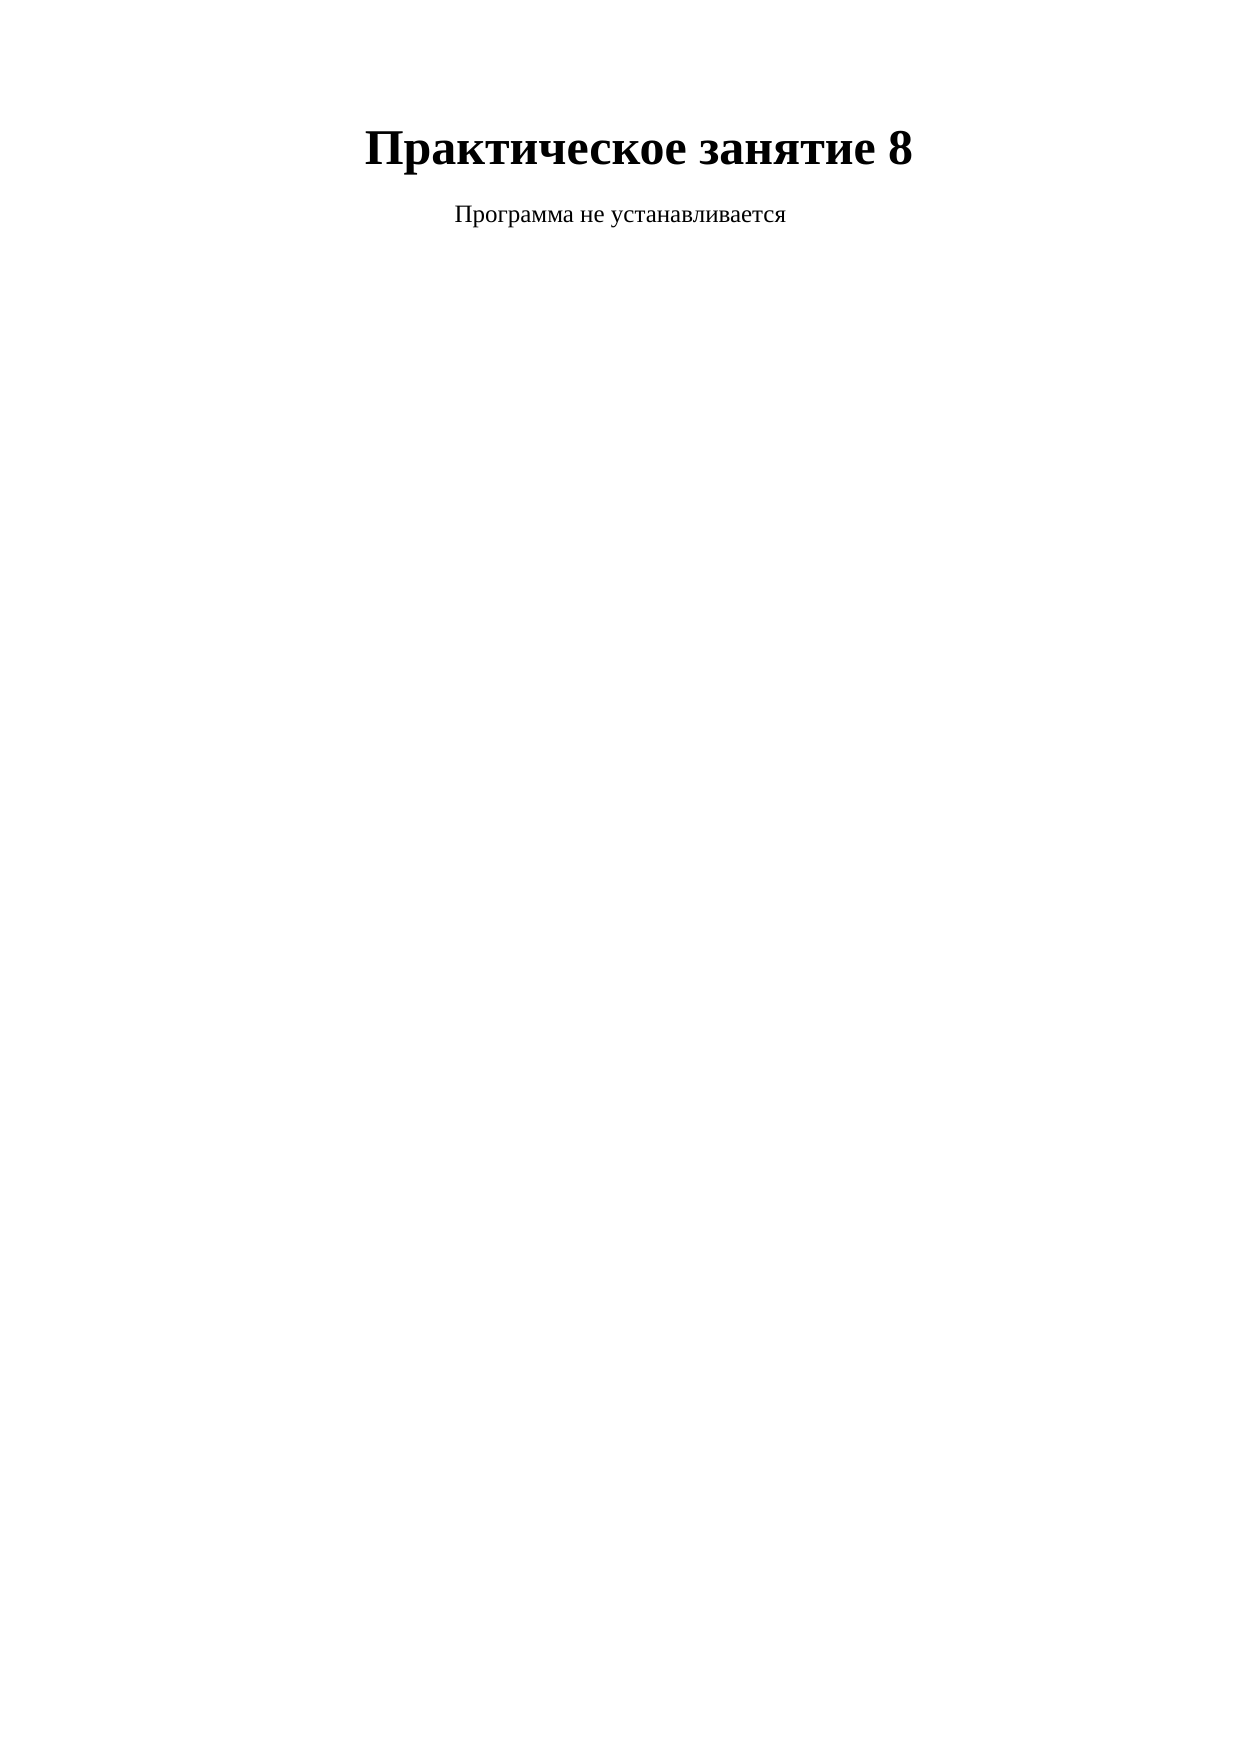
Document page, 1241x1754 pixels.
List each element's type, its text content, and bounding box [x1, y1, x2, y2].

subtitle Практическое занятие 8 [118, 118, 1122, 176]
text Программа не устанавливается [118, 199, 1122, 227]
